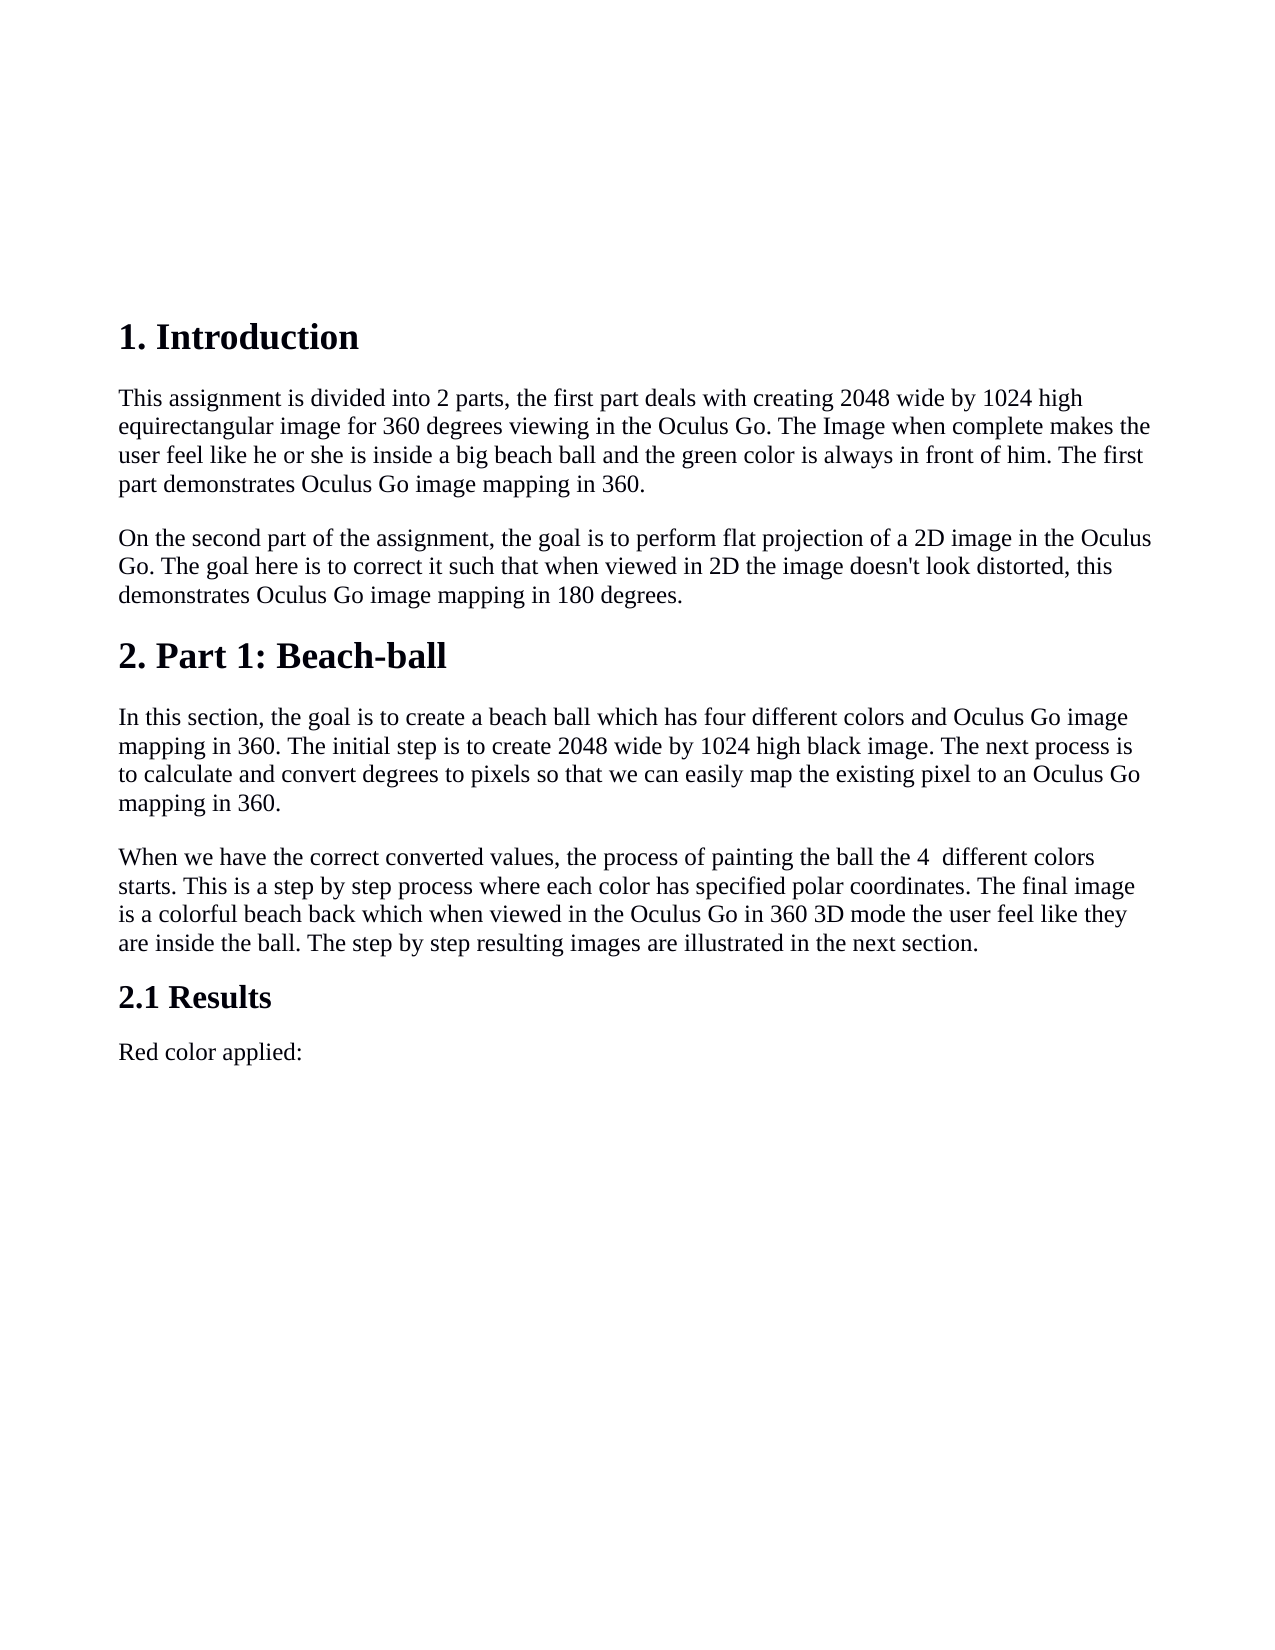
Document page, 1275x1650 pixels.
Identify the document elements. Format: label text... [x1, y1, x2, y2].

subtitle On the second part of the assignment, the goal is to perform flat projection of a 2D image in the Oculus Go. The goal here is to correct it such that when viewed in 2D the image doesn't look distorted, this demonstrates Oculus Go image mapping in 180 degrees. [118, 523, 1157, 609]
subtitle Red color applied: [118, 1037, 1157, 1066]
subtitle 2. Part 1: Beach-ball [118, 634, 1157, 677]
subtitle This assignment is divided into 2 parts, the first part deals with creating 2048 wide by 1024 high equirectangular image for 360 degrees viewing in the Oculus Go. The Image when complete makes the user feel like he or she is inside a big beach ball and the green color is always in front of him. The first part demonstrates Oculus Go image mapping in 360. [118, 383, 1157, 498]
subtitle 2.1 Results [118, 978, 1157, 1016]
subtitle In this section, the goal is to create a beach ball which has four different colors and Oculus Go image mapping in 360. The initial step is to create 2048 wide by 1024 high black image. The next process is to calculate and convert degrees to pixels so that we can easily map the existing pixel to an Oculus Go mapping in 360. [118, 702, 1157, 817]
subtitle When we have the correct converted values, the process of painting the ball the 4 different colors starts. This is a step by step process where each color has specified polar coordinates. The final image is a colorful beach back which when viewed in the Oculus Go in 360 3D mode the user feel like they are inside the ball. The step by step resulting images are illustrated in the next section. [118, 842, 1157, 957]
subtitle 1. Introduction [118, 314, 1157, 358]
